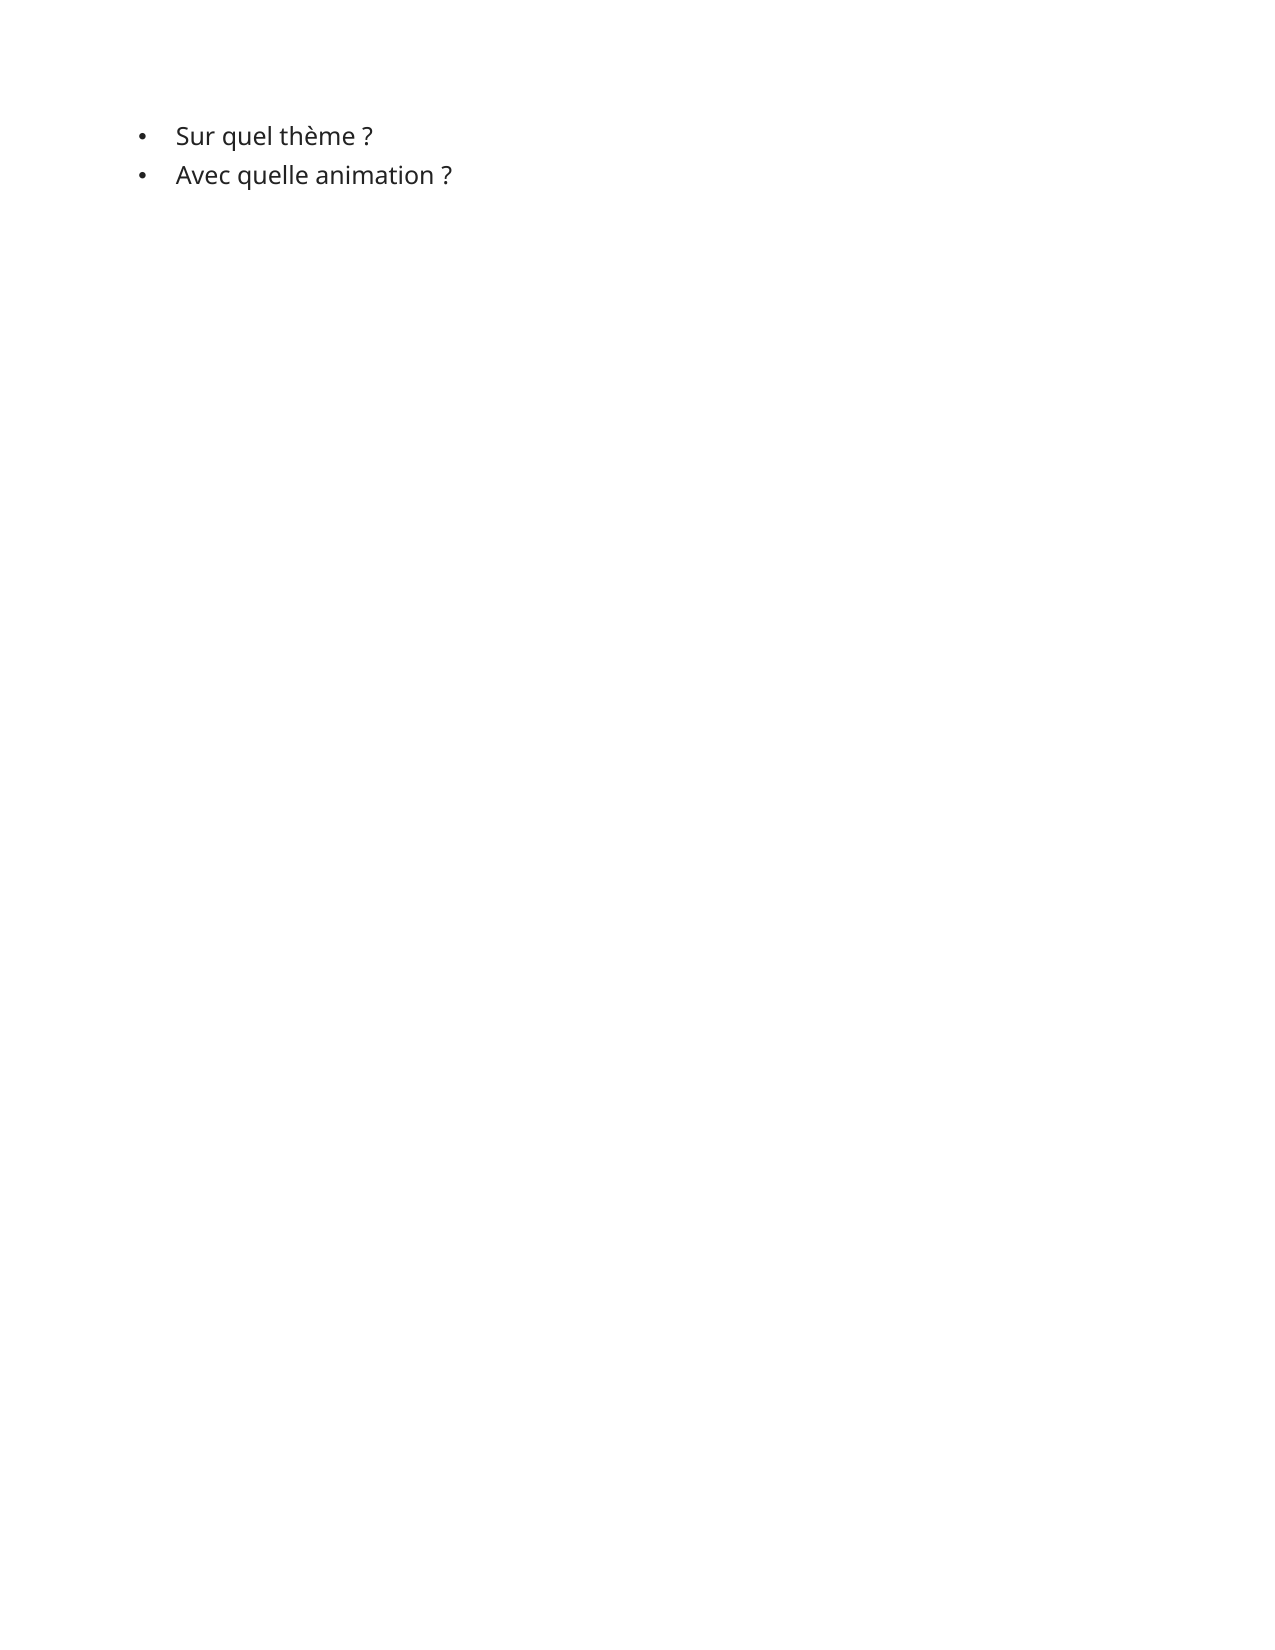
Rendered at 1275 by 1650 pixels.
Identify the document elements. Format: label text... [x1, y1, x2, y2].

list Avec quelle animation ? [138, 157, 1157, 191]
list Sur quel thème ? [138, 118, 1157, 152]
